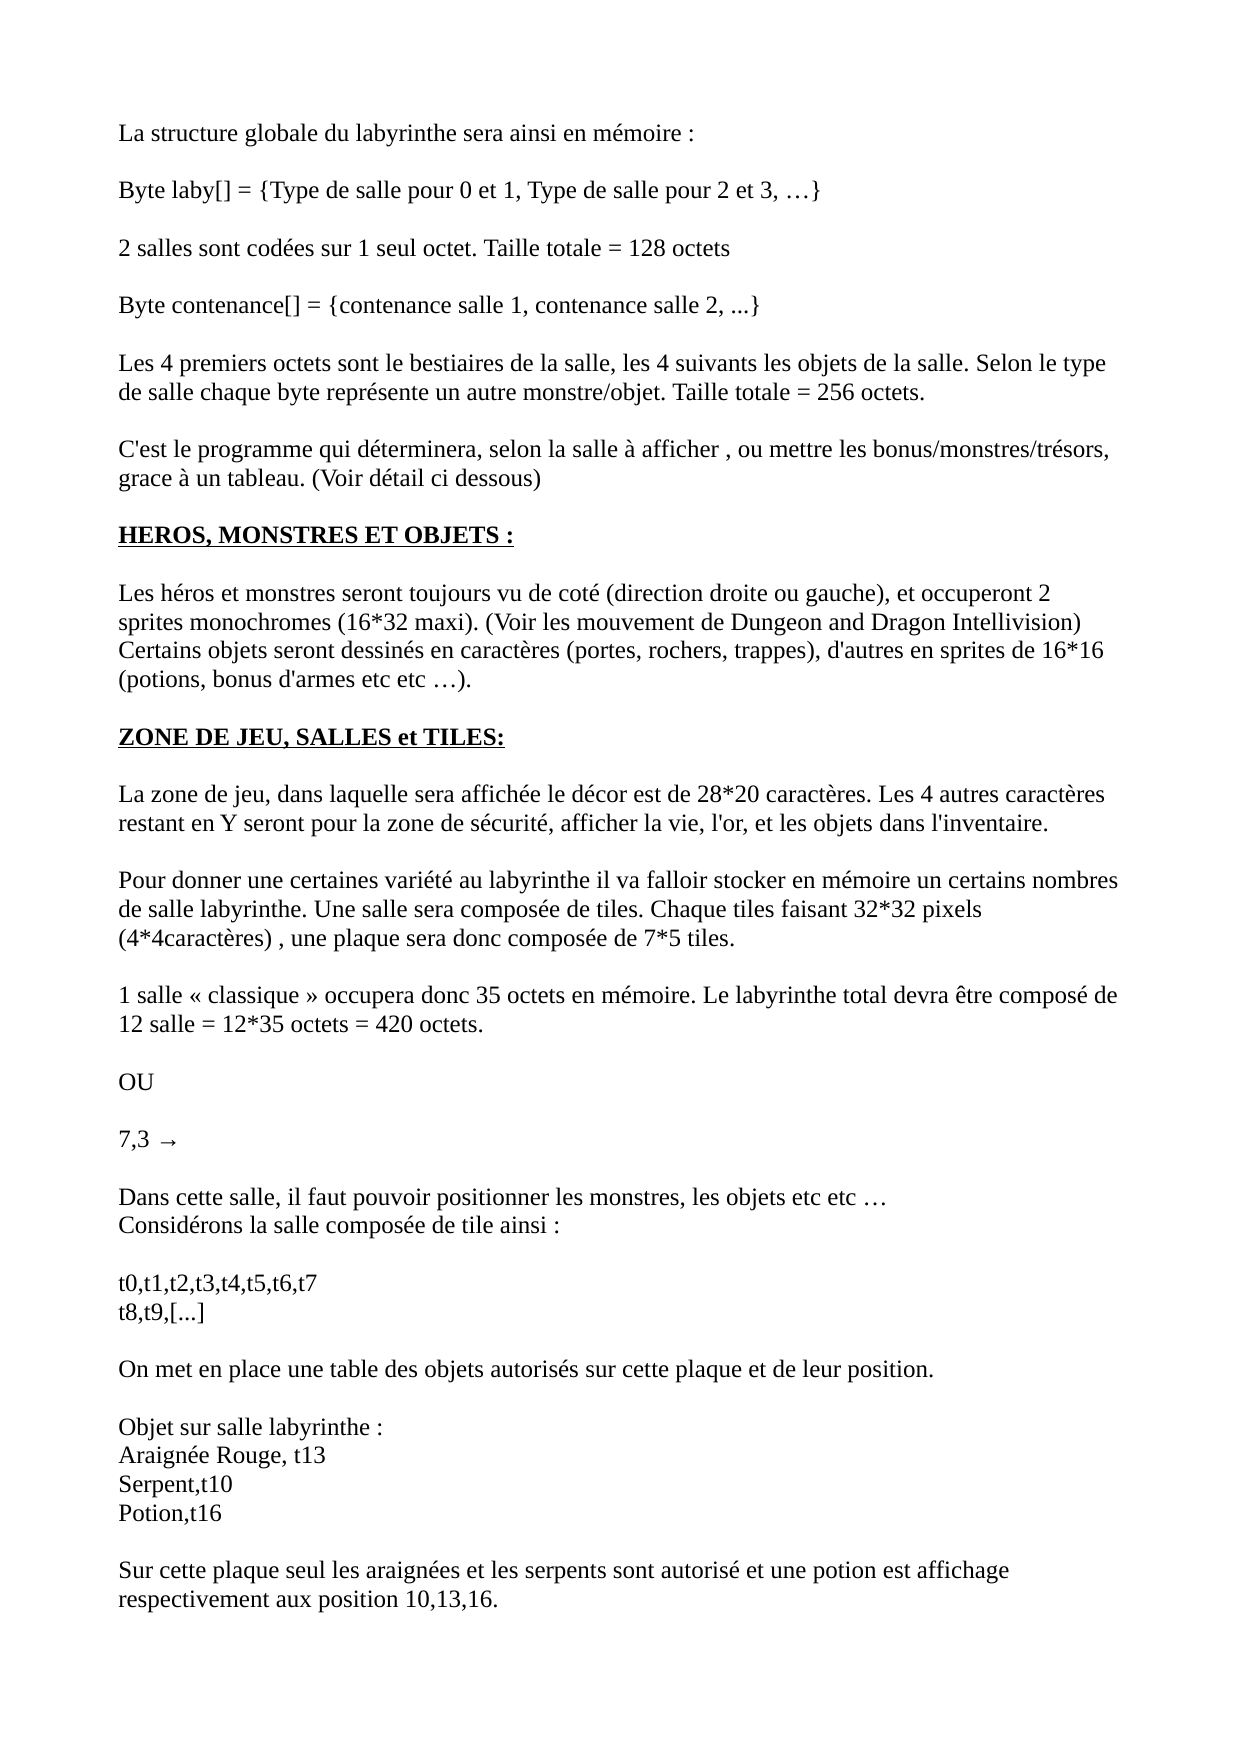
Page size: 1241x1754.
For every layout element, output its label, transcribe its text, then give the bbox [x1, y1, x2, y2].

text 7,3 → [118, 1124, 1122, 1153]
text OU [118, 1067, 1122, 1096]
text t0,t1,t2,t3,t4,t5,t6,t7 [118, 1268, 1122, 1297]
text Les héros et monstres seront toujours vu de coté (direction droite ou gauche), et occuperont 2 sprites monochromes (16*32 maxi). (Voir les mouvement de Dungeon and Dragon Intellivision) [118, 578, 1122, 636]
text Sur cette plaque seul les araignées et les serpents sont autorisé et une potion est affichage respectivement aux position 10,13,16. [118, 1556, 1122, 1613]
text HEROS, MONSTRES ET OBJETS : [118, 521, 1122, 549]
text On met en place une table des objets autorisés sur cette plaque et de leur position. [118, 1354, 1122, 1383]
text Les 4 premiers octets sont le bestiaires de la salle, les 4 suivants les objets de la salle. Selon le type de salle chaque byte représente un autre monstre/objet. Taille totale = 256 octets. [118, 348, 1122, 406]
text Potion,t16 [118, 1498, 1122, 1527]
text Certains objets seront dessinés en caractères (portes, rochers, trappes), d'autres en sprites de 16*16 (potions, bonus d'armes etc etc …). [118, 636, 1122, 693]
text Objet sur salle labyrinthe : [118, 1412, 1122, 1441]
text ZONE DE JEU, SALLES et TILES: [118, 722, 1122, 751]
text t8,t9,[...] [118, 1297, 1122, 1326]
text Araignée Rouge, t13 [118, 1441, 1122, 1469]
text C'est le programme qui déterminera, selon la salle à afficher , ou mettre les bonus/monstres/trésors, grace à un tableau. (Voir détail ci dessous) [118, 434, 1122, 492]
text Pour donner une certaines variété au labyrinthe il va falloir stocker en mémoire un certains nombres de salle labyrinthe. Une salle sera composée de tiles. Chaque tiles faisant 32*32 pixels (4*4caractères) , une plaque sera donc composée de 7*5 tiles. [118, 866, 1122, 952]
text La structure globale du labyrinthe sera ainsi en mémoire : [118, 118, 1122, 147]
text Byte laby[] = {Type de salle pour 0 et 1, Type de salle pour 2 et 3, …} [118, 176, 1122, 204]
text Dans cette salle, il faut pouvoir positionner les monstres, les objets etc etc … [118, 1182, 1122, 1211]
text Serpent,t10 [118, 1469, 1122, 1498]
text 2 salles sont codées sur 1 seul octet. Taille totale = 128 octets [118, 233, 1122, 262]
text Byte contenance[] = {contenance salle 1, contenance salle 2, ...} [118, 291, 1122, 319]
text 1 salle « classique » occupera donc 35 octets en mémoire. Le labyrinthe total devra être composé de 12 salle = 12*35 octets = 420 octets. [118, 981, 1122, 1038]
text Considérons la salle composée de tile ainsi : [118, 1211, 1122, 1239]
text La zone de jeu, dans laquelle sera affichée le décor est de 28*20 caractères. Les 4 autres caractères restant en Y seront pour la zone de sécurité, afficher la vie, l'or, et les objets dans l'inventaire. [118, 779, 1122, 837]
